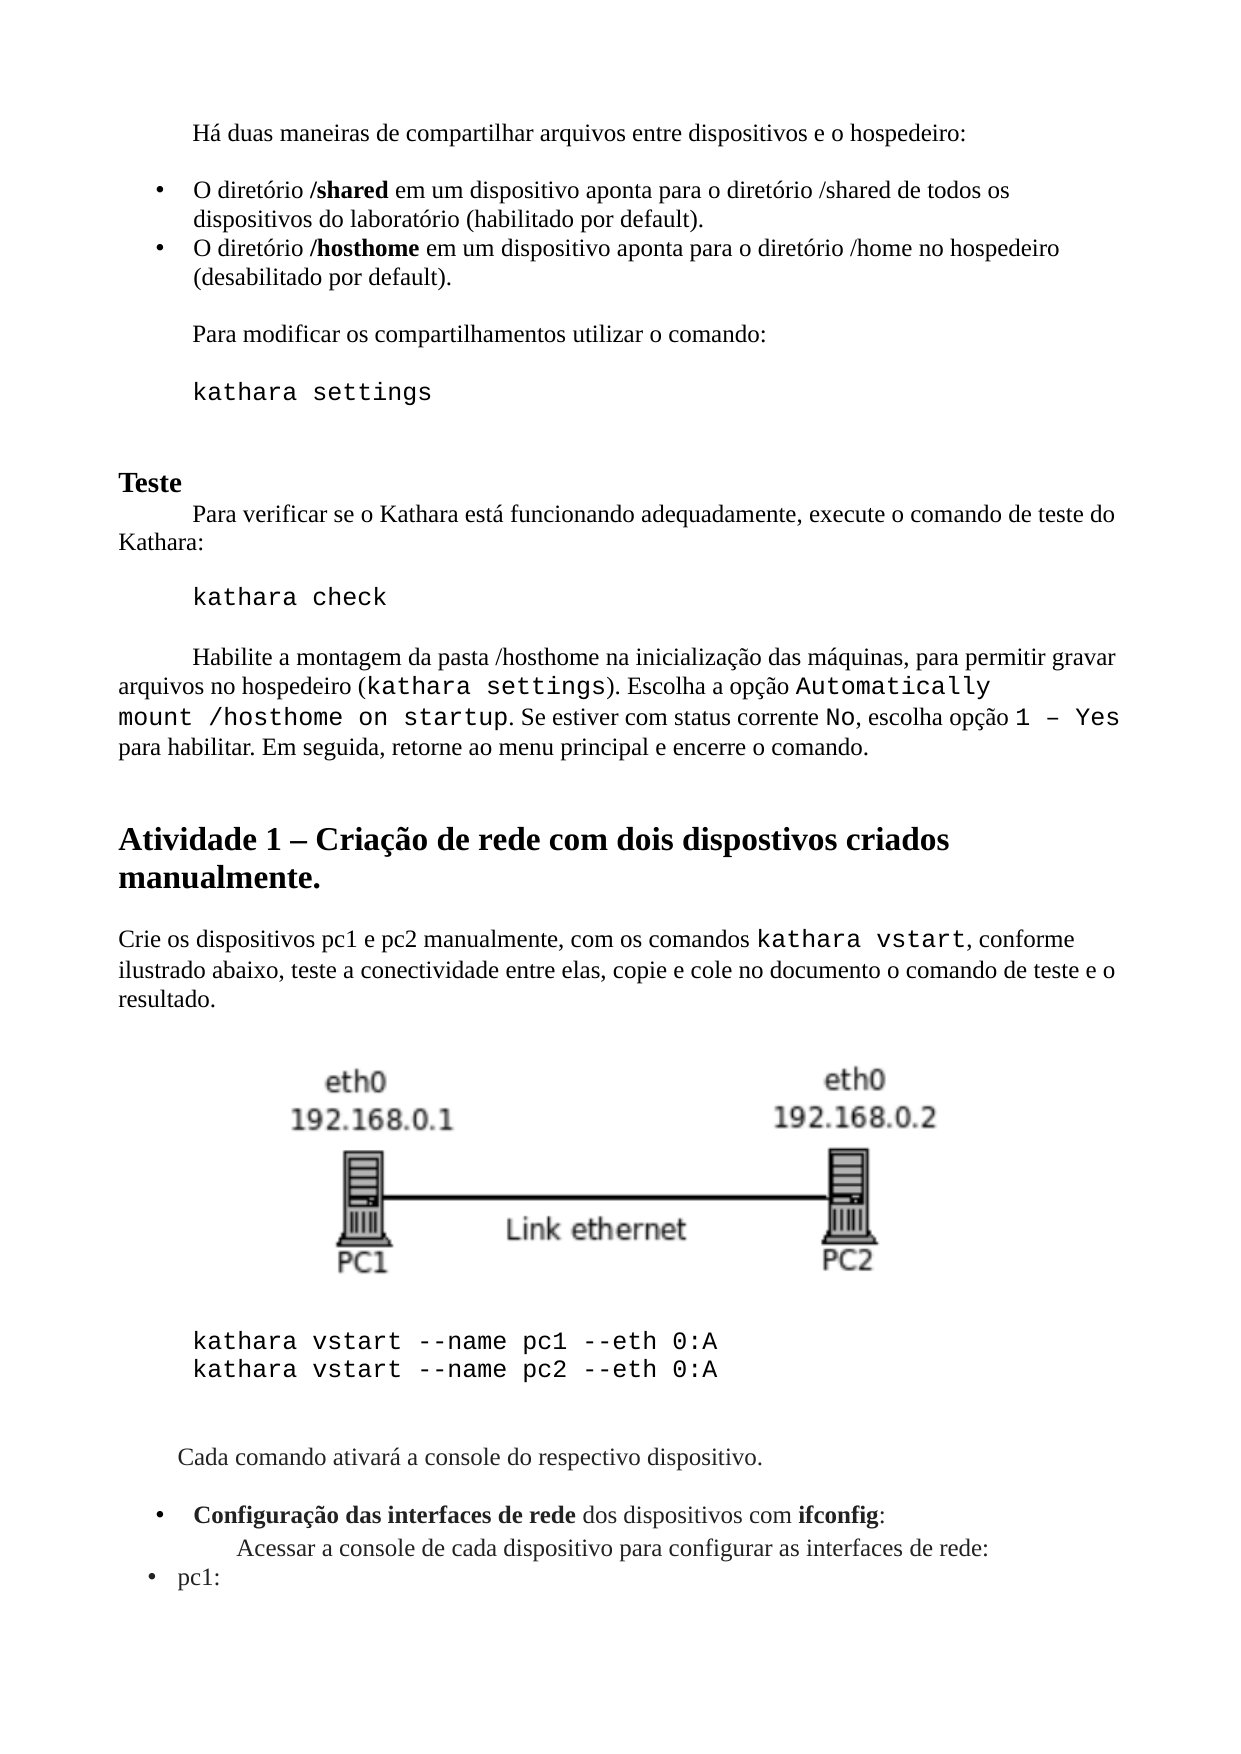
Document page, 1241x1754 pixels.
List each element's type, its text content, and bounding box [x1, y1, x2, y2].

text Para modificar os compartilhamentos utilizar o comando: [118, 319, 1122, 348]
text Atividade 1 – Criação de rede com dois dispostivos criados manualmente. [118, 819, 1122, 895]
text kathara settings [118, 377, 1122, 408]
list O diretório /hosthome em um dispositivo aponta para o diretório /home no hospedeiro (desabilitado por default). [156, 233, 1122, 291]
text kathara vstart --name pc2 --eth 0:A [118, 1357, 1122, 1385]
text kathara check [118, 585, 1122, 613]
text Habilite a montagem da pasta /hosthome na inicialização das máquinas, para permitir gravar arquivos no hospedeiro (kathara settings). Escolha a opção Automatically mount /hosthome on startup. Se estiver com status corrente No, escolha opção 1 – Yes para habilitar. Em seguida, retorne ao menu principal e encerre o comando. [118, 642, 1122, 761]
text kathara vstart --name pc1 --eth 0:A [118, 1329, 1122, 1357]
list Configuração das interfaces de rede dos dispositivos com ifconfig: [156, 1500, 1122, 1529]
list pc1: [177, 1562, 1122, 1591]
list O diretório /shared em um dispositivo aponta para o diretório /shared de todos os dispositivos do laboratório (habilitado por default). [156, 176, 1122, 233]
text Teste [118, 465, 1122, 499]
text Crie os dispositivos pc1 e pc2 manualmente, com os comandos kathara vstart, conforme ilustrado abaixo, teste a conectividade entre elas, copie e cole no documento o comando de teste e o resultado. [118, 924, 1122, 1012]
text Para verificar se o Kathara está funcionando adequadamente, execute o comando de teste do Kathara: [118, 499, 1122, 556]
list Cada comando ativará a console do respectivo dispositivo. [177, 1442, 1122, 1471]
text Há duas maneiras de compartilhar arquivos entre dispositivos e o hospedeiro: [118, 118, 1122, 147]
list Acessar a console de cada dispositivo para configurar as interfaces de rede: [236, 1533, 1122, 1562]
picture [279, 1041, 961, 1293]
